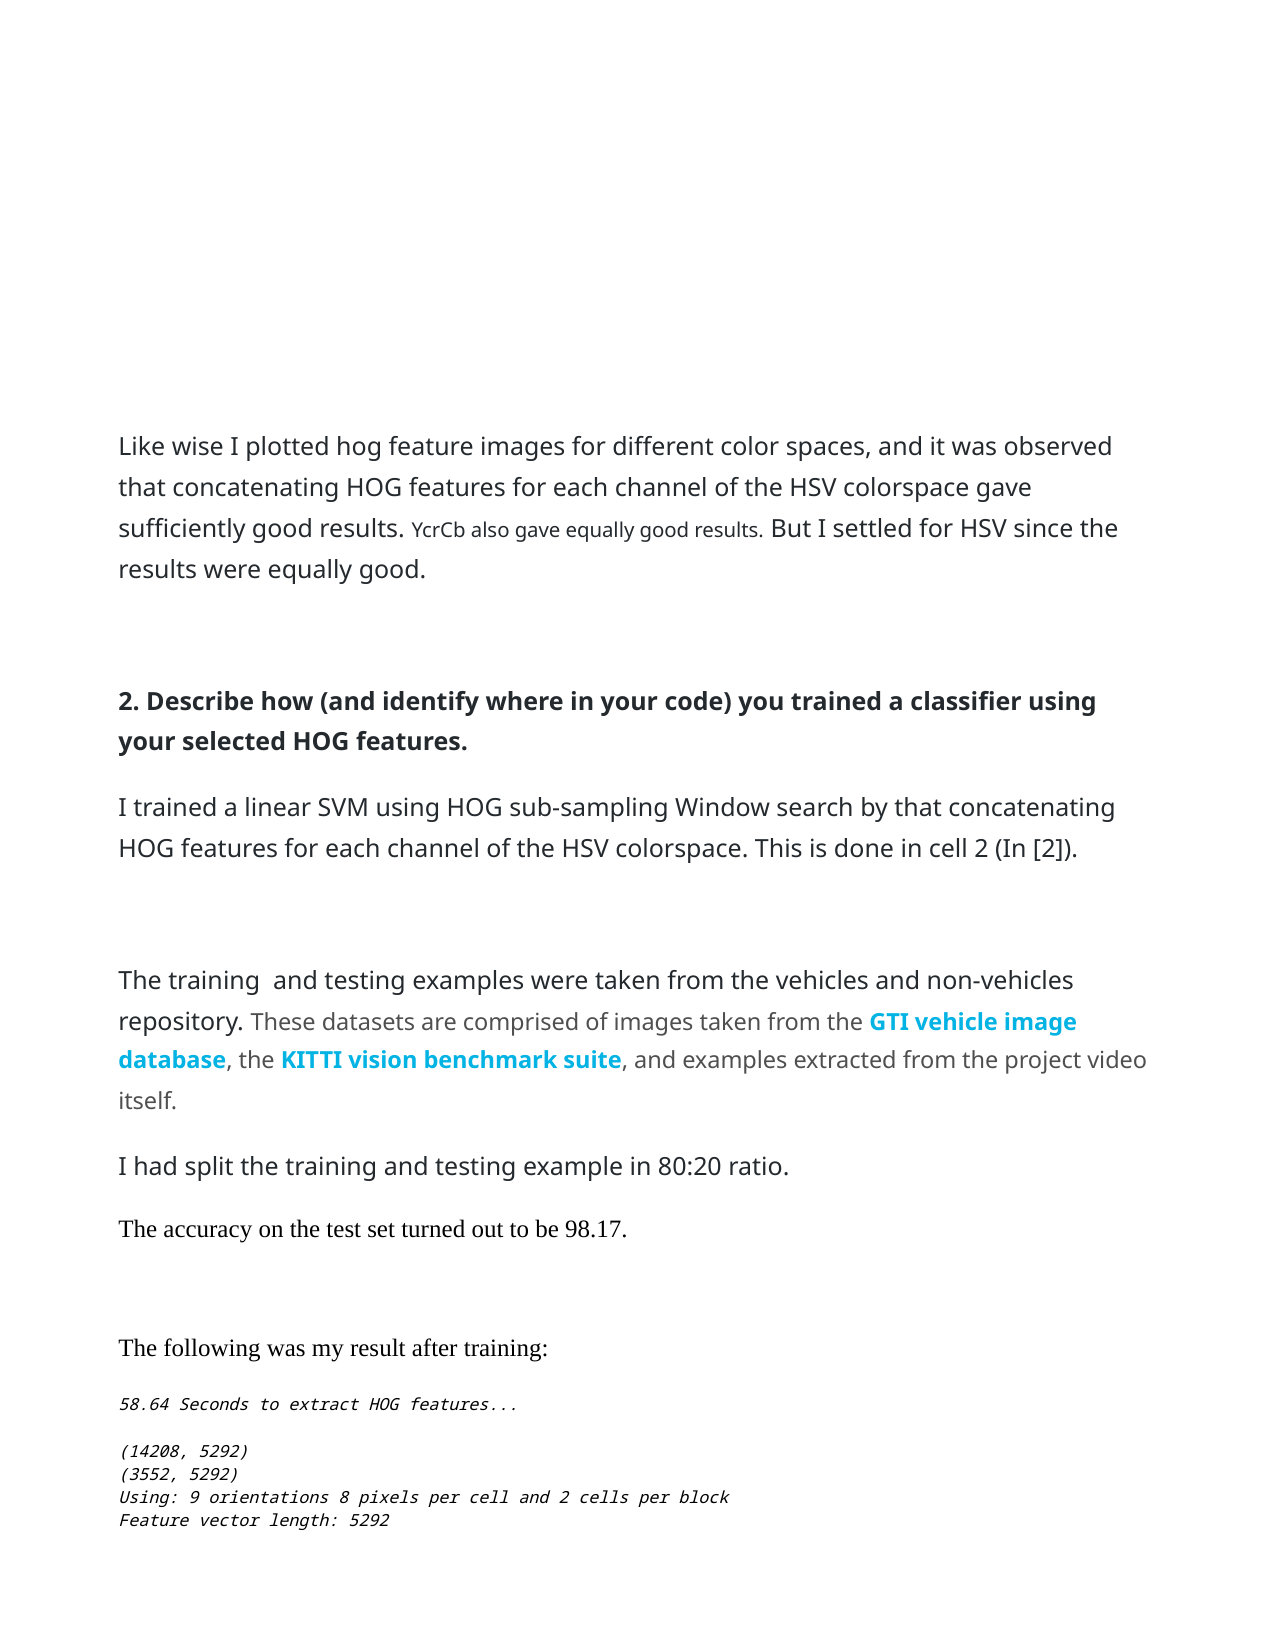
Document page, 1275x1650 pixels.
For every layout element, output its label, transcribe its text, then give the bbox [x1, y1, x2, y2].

text Like wise I plotted hog feature images for different color spaces, and it was observed that concatenating HOG features for each channel of the HSV colorspace gave sufficiently good results. YcrCb also gave equally good results. But I settled for HSV since the results were equally good. [118, 429, 1157, 586]
text The accuracy on the test set turned out to be 98.17. [118, 1214, 1157, 1243]
text 58.64 Seconds to extract HOG features... [118, 1392, 1157, 1415]
text Using: 9 orientations 8 pixels per cell and 2 cells per block [118, 1486, 1157, 1508]
text (14208, 5292) [118, 1440, 1157, 1463]
text The training and testing examples were taken from the vehicles and non-vehicles repository. These datasets are comprised of images taken from the GTI vehicle image database, the KITTI vision benchmark suite, and examples extracted from the project video itself. [118, 962, 1157, 1116]
text Feature vector length: 5292 [118, 1508, 1157, 1531]
text (3552, 5292) [118, 1463, 1157, 1486]
text The following was my result after training: [118, 1333, 1157, 1362]
text I trained a linear SVM using HOG sub-sampling Window search by that concatenating HOG features for each channel of the HSV colorspace. This is done in cell 2 (In [2]). [118, 790, 1157, 865]
text 2. Describe how (and identify where in your code) you trained a classifier using your selected HOG features. [118, 683, 1157, 758]
text I had split the training and testing example in 80:20 ratio. [118, 1148, 1157, 1182]
